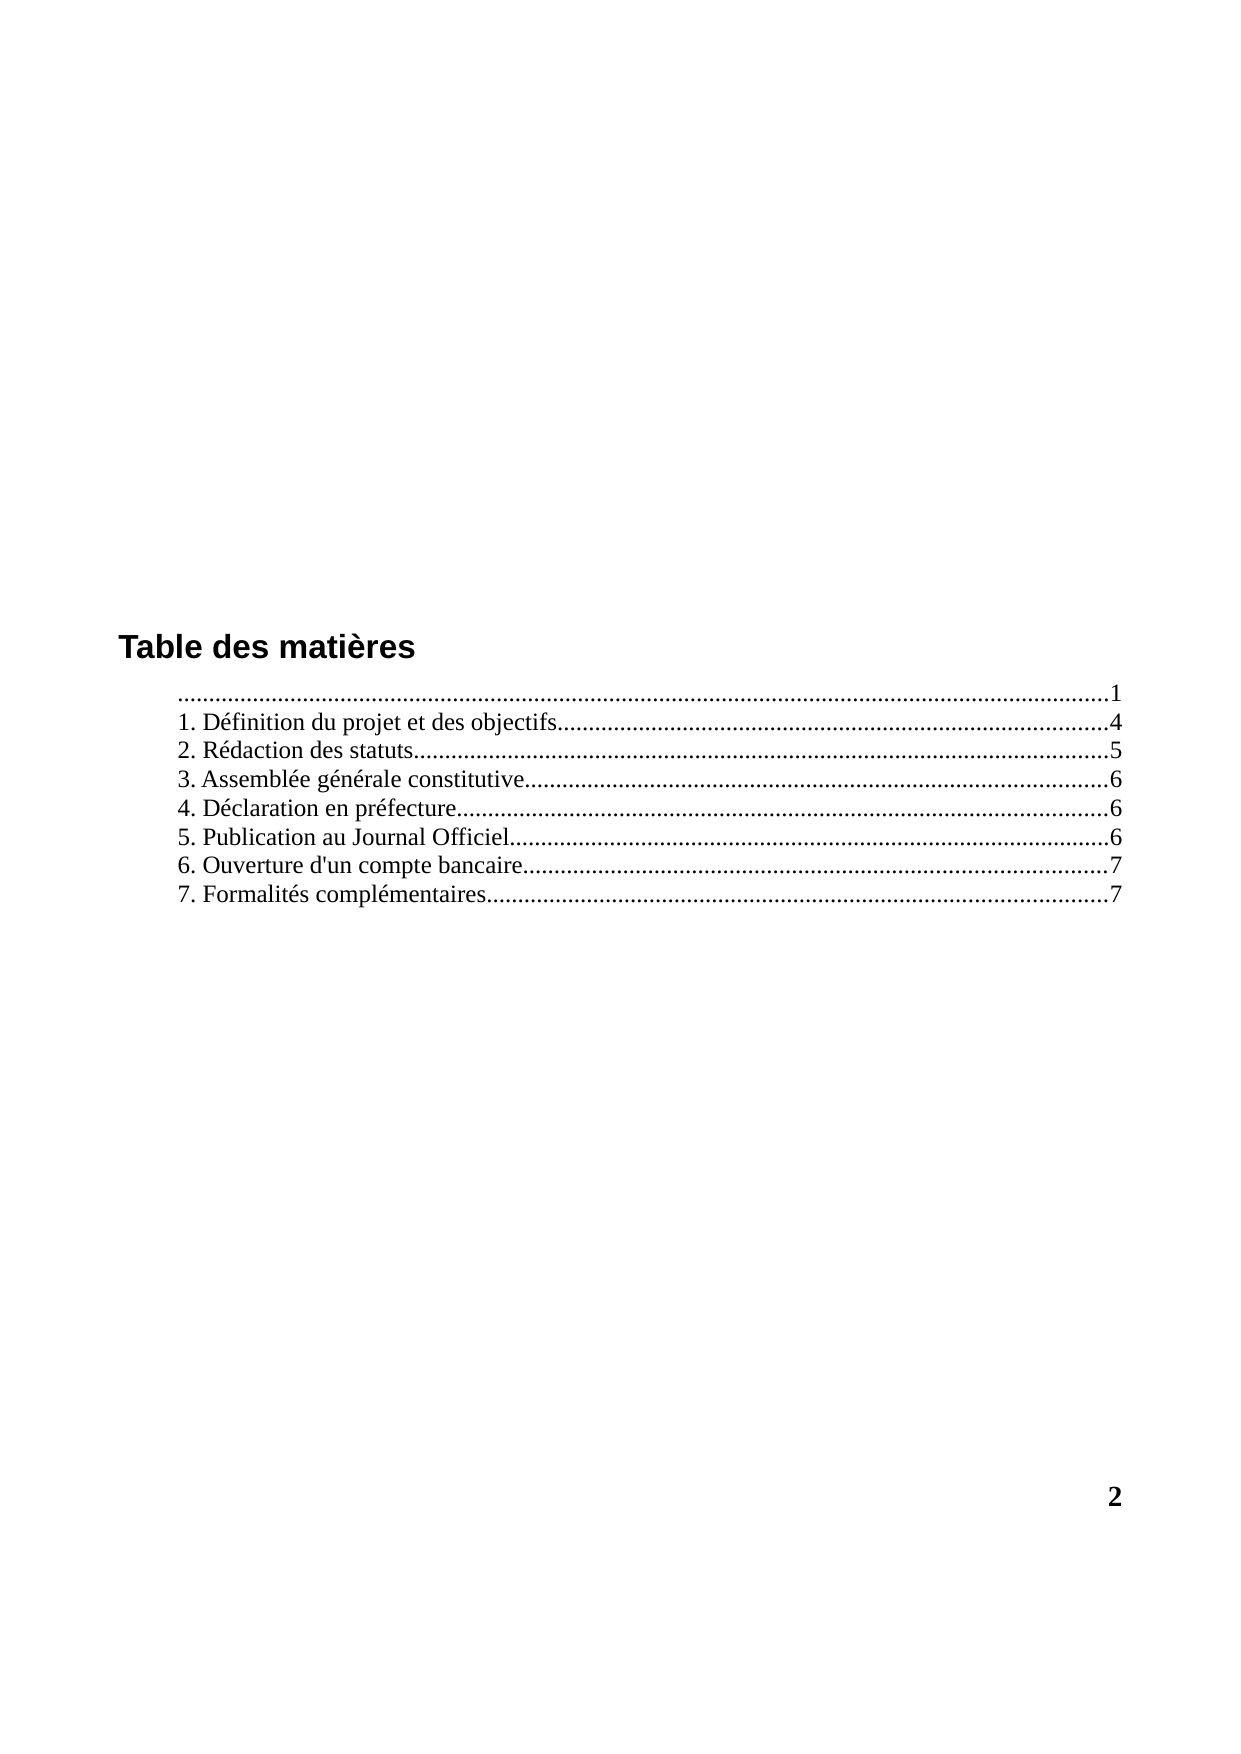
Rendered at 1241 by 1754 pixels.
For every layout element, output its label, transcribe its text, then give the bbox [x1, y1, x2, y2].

text 2 [118, 1479, 1122, 1513]
text 6. Ouverture d'un compte bancaire 7 [177, 851, 1122, 879]
text 1 [177, 678, 1122, 707]
text 2. Rédaction des statuts 5 [177, 736, 1122, 764]
text 4. Déclaration en préfecture 6 [177, 793, 1122, 822]
text 7. Formalités complémentaires 7 [177, 879, 1122, 908]
subtitle Table des matières [118, 627, 1122, 666]
text 3. Assemblée générale constitutive 6 [177, 764, 1122, 793]
text 5. Publication au Journal Officiel 6 [177, 822, 1122, 851]
text 1. Définition du projet et des objectifs 4 [177, 707, 1122, 736]
